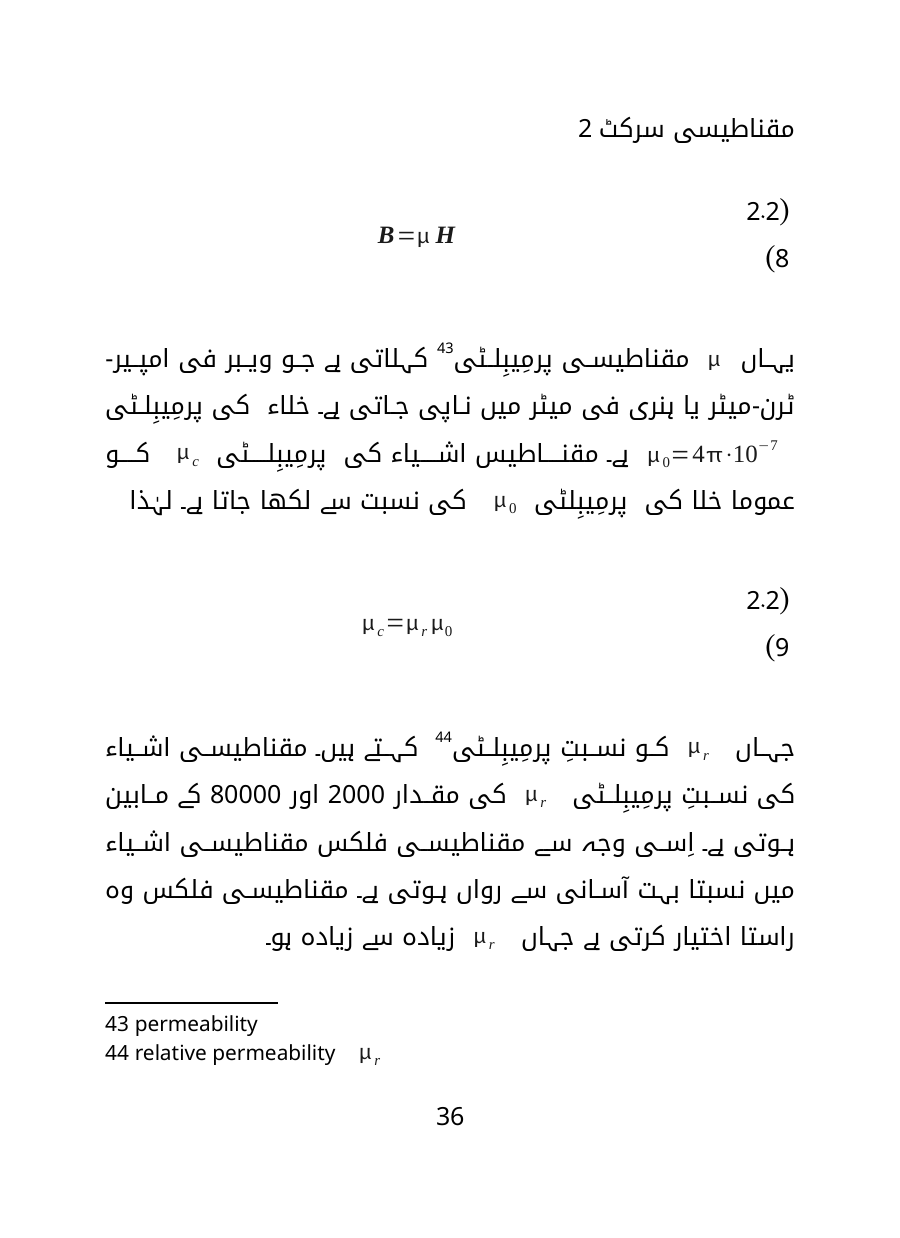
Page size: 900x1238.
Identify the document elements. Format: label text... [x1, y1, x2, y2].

table_header (2.28) [718, 183, 795, 301]
table_header [105, 571, 718, 690]
text جہاں کو نسبتِ پرمِیبِلٹی کہتے ہیں۔ مقناطیسی اشیاء کی نسبتِ پرمِیبِلٹی کی مقدار 2000 اور 80000 کے مابین ہوتی ہے۔ اِسی وجہ سے مقناطیسی فلکس مقناطیسی اشیاء میں نسبتا بہت آسانی سے رواں ہوتی ہے۔ مقناطیسی فلکس وہ راستا اختیار کرتی ہے جہاں زیادہ سے زیادہ ہو۔ [105, 724, 795, 961]
text relative permeability [105, 1037, 795, 1068]
table_header [105, 183, 718, 301]
text permeability [105, 1009, 795, 1037]
text یہاںمقناطیسی پرمِیبِلٹی کہلاتی ہے جو ویبر فی امپیر-ٹرن-میٹر یا ہنری فی میٹر میں ناپی جاتی ہے۔ خلاء کی پرمِیبِلٹیہے۔ مقناطیس اشیاء کی پرمِیبِلٹی کو عموما خلا کی پرمِیبِلٹی کی نسبت سے لکھا جاتا ہے۔ لہٰذا [105, 335, 795, 525]
table_header (2.29) [718, 571, 795, 690]
